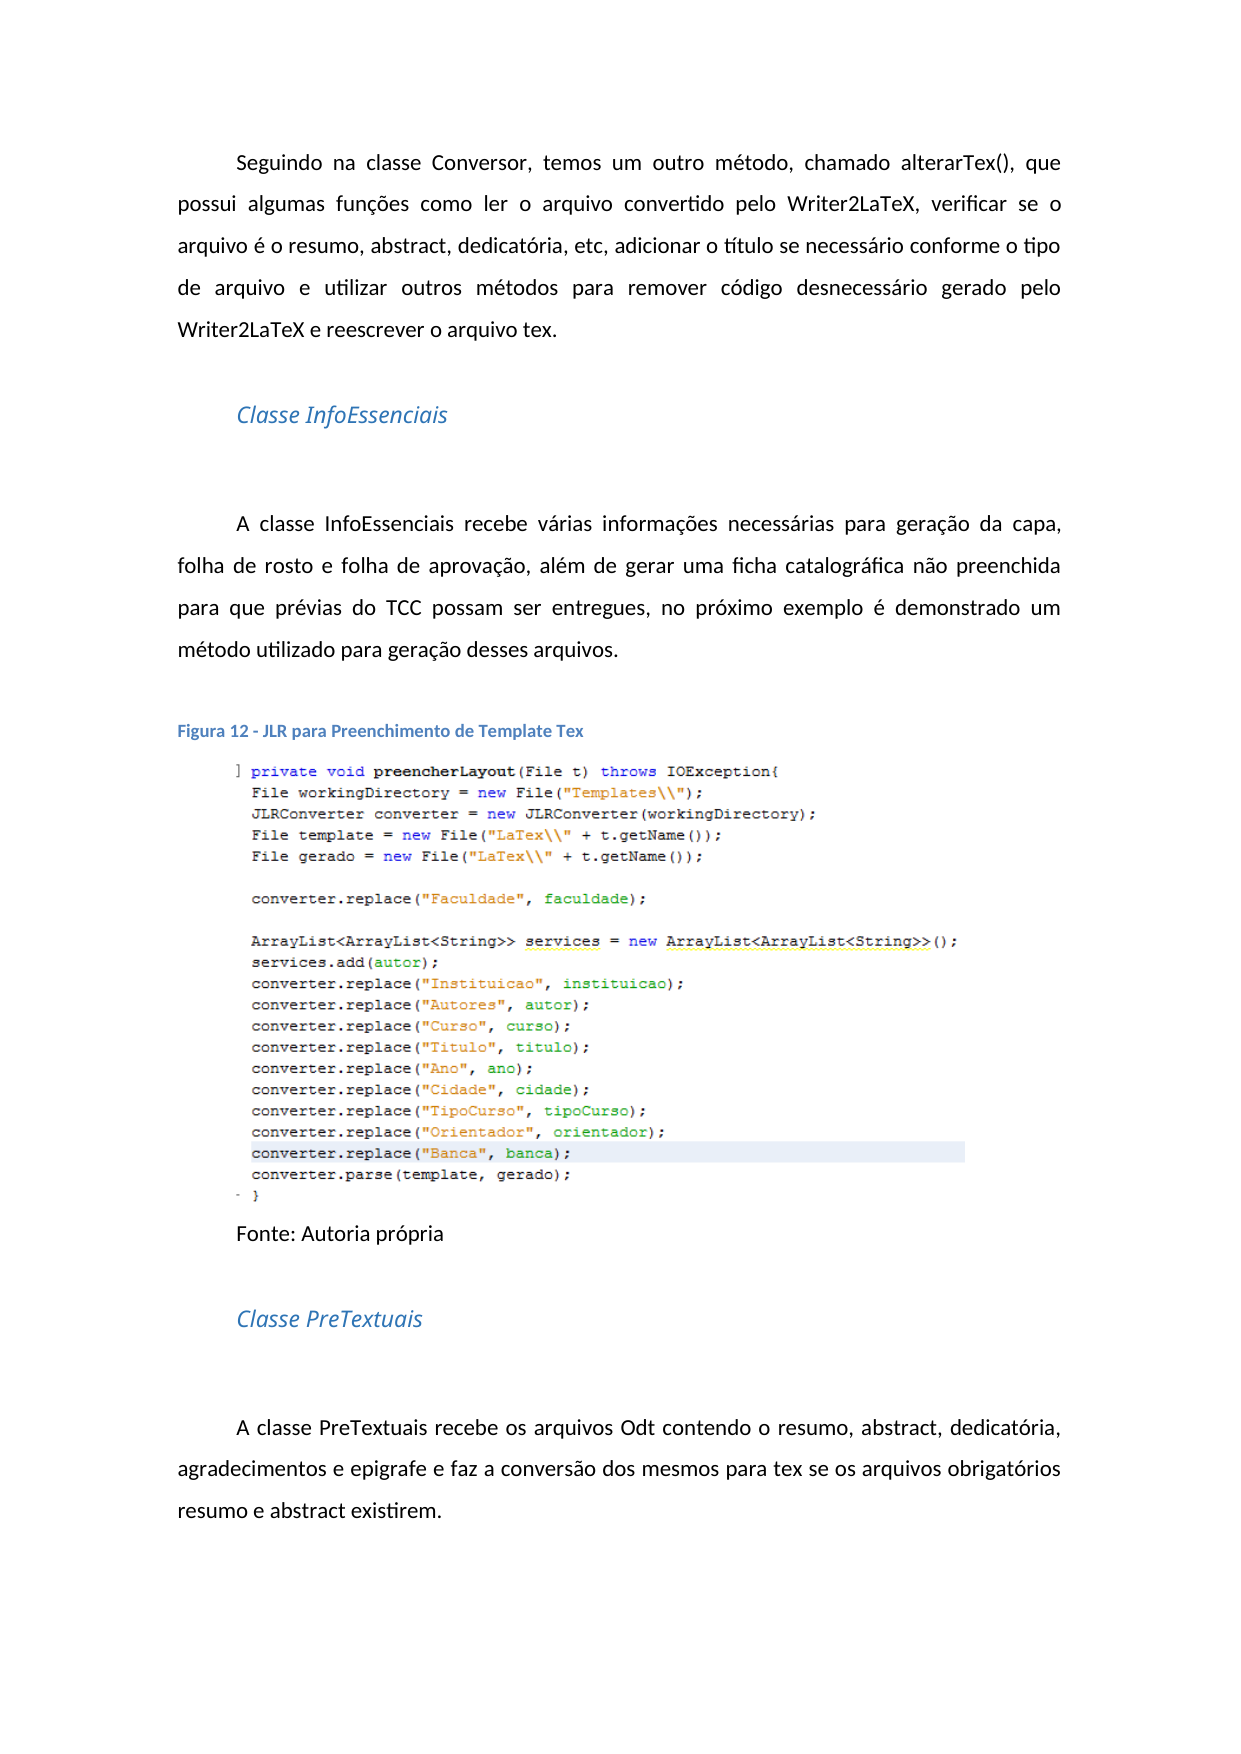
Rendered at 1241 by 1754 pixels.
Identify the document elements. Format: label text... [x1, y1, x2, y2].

text Figura 12 - JLR para Preenchimento de Template Tex [177, 719, 1063, 742]
subtitle Classe PreTextuais [177, 1303, 1063, 1334]
text A classe PreTextuais recebe os arquivos Odt contendo o resumo, abstract, dedicatória, agradecimentos e epigrafe e faz a conversão dos mesmos para tex se os arquivos obrigatórios resumo e abstract existirem. [177, 1413, 1063, 1524]
text A classe InfoEssenciais recebe várias informações necessárias para geração da capa, folha de rosto e folha de aprovação, além de gerar uma ficha catalográfica não preenchida para que prévias do TCC possam ser entregues, no próximo exemplo é demonstrado um método utilizado para geração desses arquivos. [177, 509, 1063, 663]
text Seguindo na classe Conversor, temos um outro método, chamado alterarTex(), que possui algumas funções como ler o arquivo convertido pelo Writer2LaTeX, verificar se o arquivo é o resumo, abstract, dedicatória, etc, adicionar o título se necessário conforme o tipo de arquivo e utilizar outros métodos para remover código desnecessário gerado pelo Writer2LaTeX e reescrever o arquivo tex. [177, 148, 1063, 343]
text Fonte: Autoria própria [177, 1219, 1063, 1247]
subtitle Classe InfoEssenciais [177, 399, 1063, 431]
